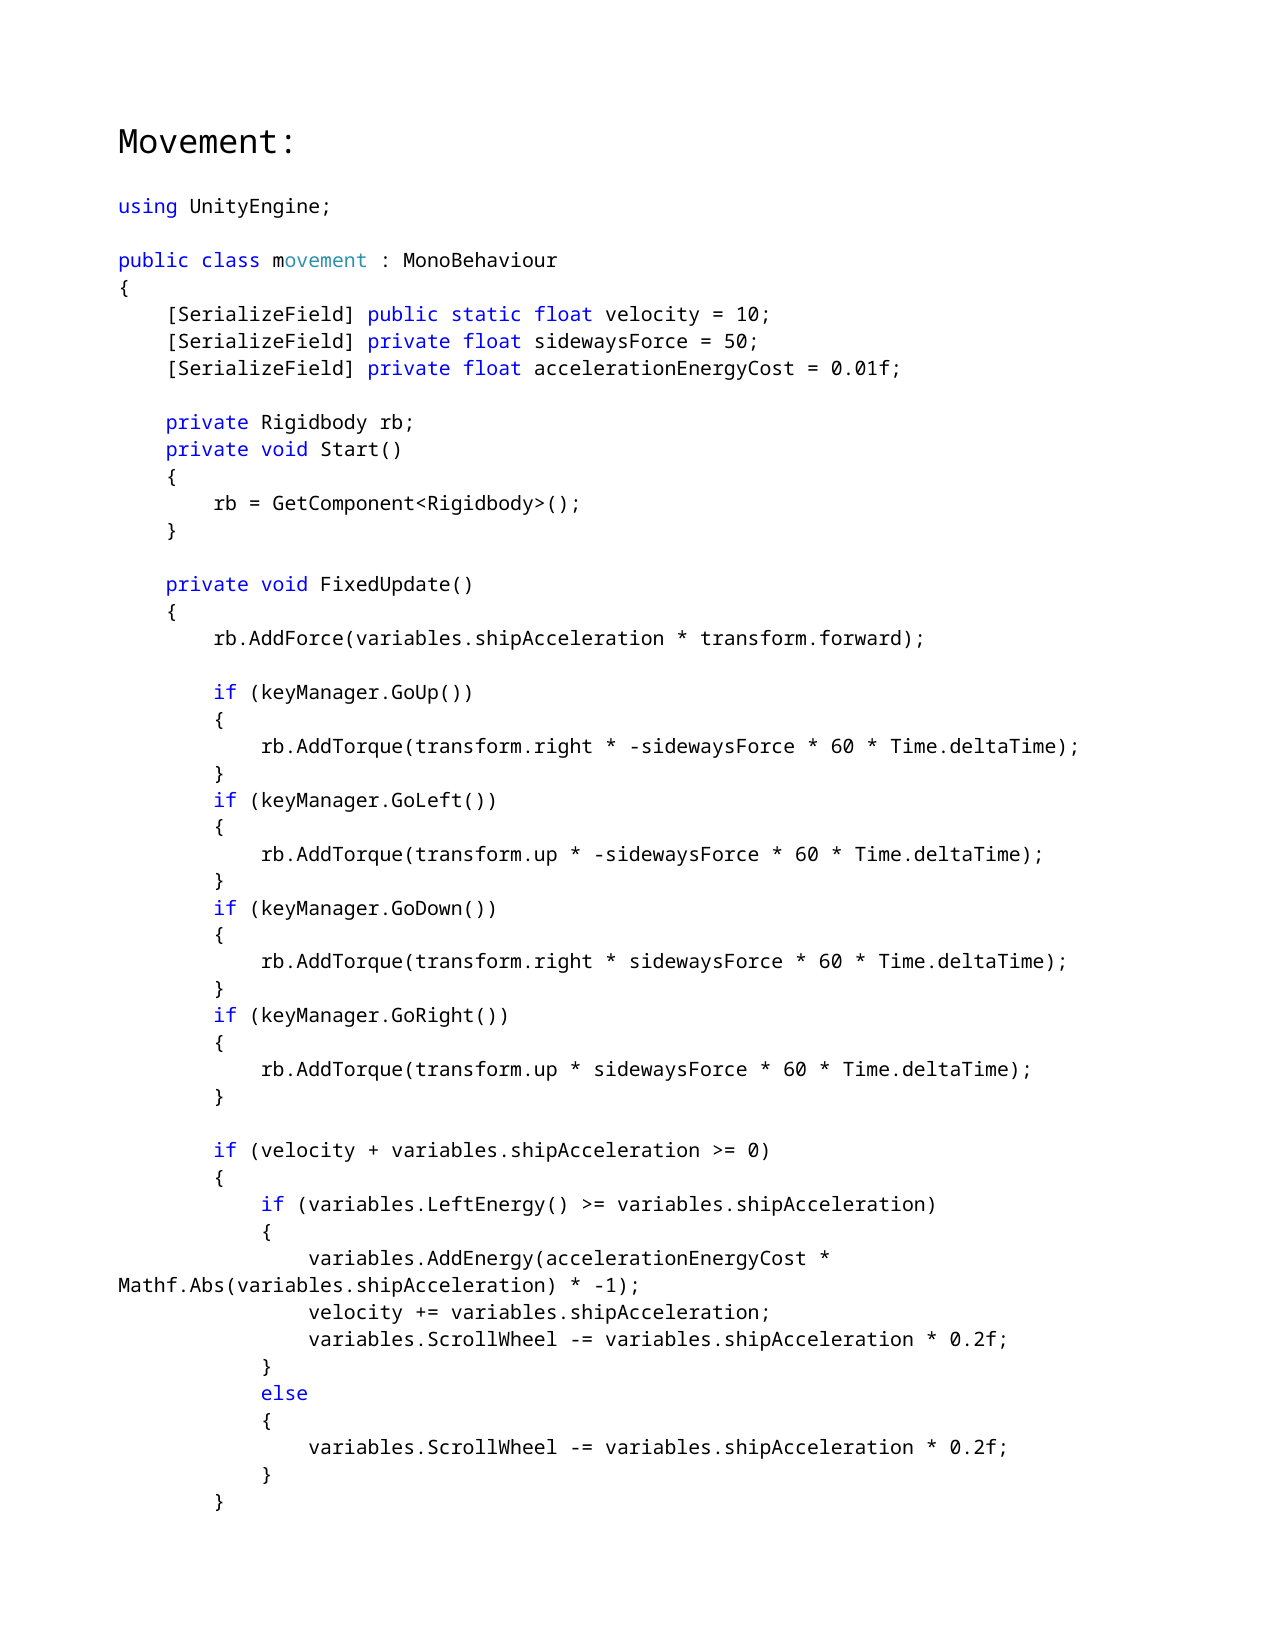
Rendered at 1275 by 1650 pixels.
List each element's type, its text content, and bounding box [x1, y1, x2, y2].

text } [118, 867, 1157, 894]
text if (keyManager.GoRight()) [118, 1002, 1157, 1029]
text rb.AddTorque(transform.right * -sidewaysForce * 60 * Time.deltaTime); [118, 732, 1157, 759]
text private Rigidbody rb; [118, 408, 1157, 435]
text rb = GetComponent<Rigidbody>(); [118, 489, 1157, 516]
text variables.ScrollWheel -= variables.shipAcceleration * 0.2f; [118, 1325, 1157, 1352]
text if (keyManager.GoLeft()) [118, 786, 1157, 813]
text if (keyManager.GoDown()) [118, 894, 1157, 921]
text private void Start() [118, 435, 1157, 462]
text { [118, 462, 1157, 489]
text { [118, 1406, 1157, 1433]
text [SerializeField] private float sidewaysForce = 50; [118, 327, 1157, 354]
text } [118, 1083, 1157, 1109]
text } [118, 516, 1157, 543]
text rb.AddForce(variables.shipAcceleration * transform.forward); [118, 624, 1157, 651]
text } [118, 759, 1157, 786]
text rb.AddTorque(transform.right * sidewaysForce * 60 * Time.deltaTime); [118, 948, 1157, 975]
text else [118, 1379, 1157, 1406]
text if (variables.LeftEnergy() >= variables.shipAcceleration) [118, 1191, 1157, 1217]
text } [118, 1487, 1157, 1514]
text if (keyManager.GoUp()) [118, 678, 1157, 705]
text { [118, 921, 1157, 948]
text { [118, 1163, 1157, 1191]
text } [118, 1352, 1157, 1379]
text rb.AddTorque(transform.up * -sidewaysForce * 60 * Time.deltaTime); [118, 840, 1157, 867]
text { [118, 597, 1157, 624]
text variables.AddEnergy(accelerationEnergyCost * Mathf.Abs(variables.shipAcceleration) * -1); [118, 1244, 1157, 1298]
text variables.ScrollWheel -= variables.shipAcceleration * 0.2f; [118, 1433, 1157, 1460]
text { [118, 273, 1157, 300]
text Movement: [118, 118, 1157, 163]
text { [118, 705, 1157, 732]
text if (velocity + variables.shipAcceleration >= 0) [118, 1137, 1157, 1163]
text { [118, 1029, 1157, 1056]
text [SerializeField] public static float velocity = 10; [118, 300, 1157, 327]
text [SerializeField] private float accelerationEnergyCost = 0.01f; [118, 354, 1157, 381]
text } [118, 1460, 1157, 1487]
text using UnityEngine; [118, 192, 1157, 219]
text { [118, 1217, 1157, 1244]
text { [118, 813, 1157, 840]
text public class movement : MonoBehaviour [118, 246, 1157, 273]
text velocity += variables.shipAcceleration; [118, 1298, 1157, 1325]
text } [118, 975, 1157, 1002]
text rb.AddTorque(transform.up * sidewaysForce * 60 * Time.deltaTime); [118, 1056, 1157, 1083]
text private void FixedUpdate() [118, 570, 1157, 597]
